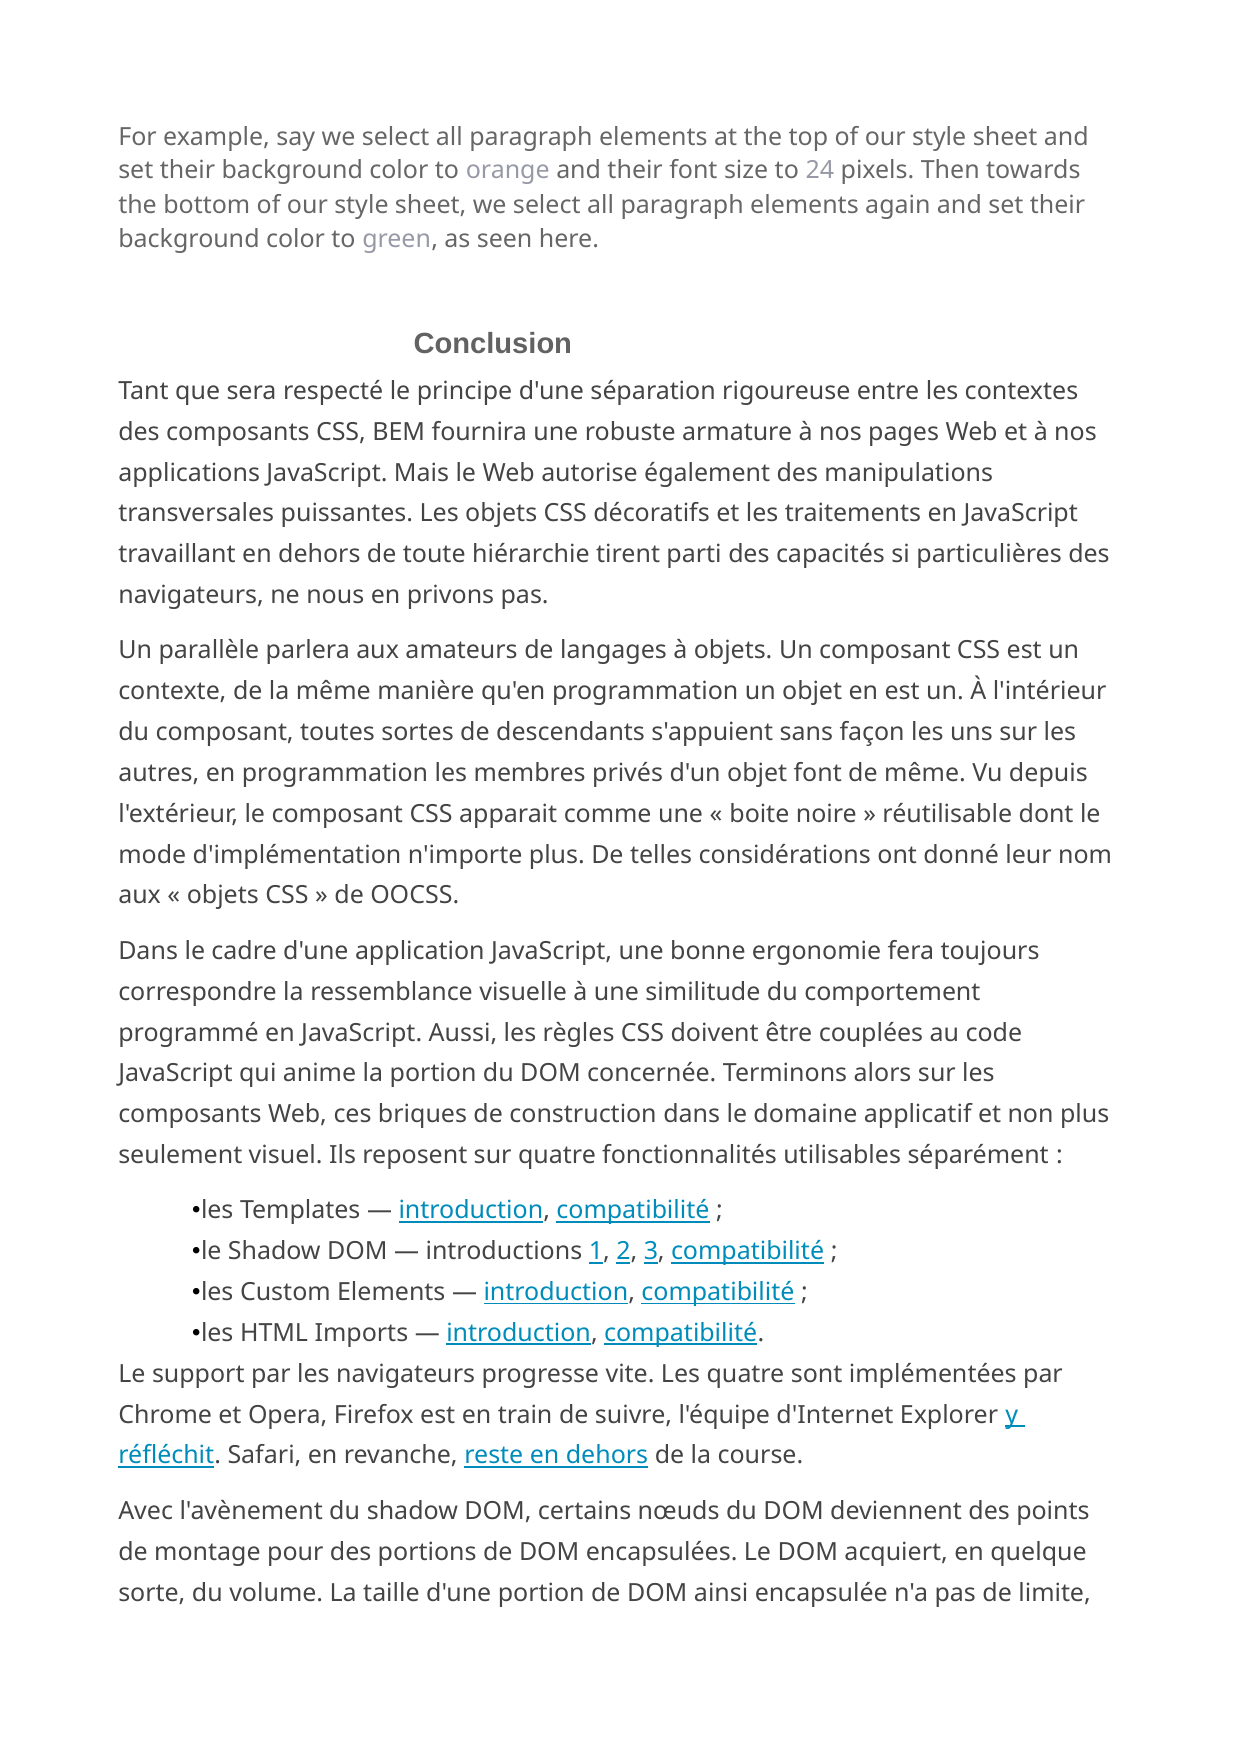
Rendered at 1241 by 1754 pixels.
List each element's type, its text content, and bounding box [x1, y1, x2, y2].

list les HTML Imports — introduction, compatibilité. [118, 1314, 1122, 1349]
text Avec l'avènement du shadow DOM, certains nœuds du DOM deviennent des points de montage pour des portions de DOM encapsulées. Le DOM acquiert, en quelque sorte, du volume. La taille d'une portion de DOM ainsi encapsulée n'a pas de limite, [118, 1492, 1122, 1608]
text Tant que sera respecté le principe d'une séparation rigoureuse entre les contextes des composants CSS, BEM fournira une robuste armature à nos pages Web et à nos applications JavaScript. Mais le Web autorise également des manipulations transversales puissantes. Les objets CSS décoratifs et les traitements en JavaScript travaillant en dehors de toute hiérarchie tirent parti des capacités si particulières des navigateurs, ne nous en privons pas. [118, 372, 1122, 611]
subtitle Conclusion [339, 326, 1122, 360]
text Le support par les navigateurs progresse vite. Les quatre sont implémentées par Chrome et Opera, Firefox est en train de suivre, l'équipe d'Internet Explorer y réfléchit. Safari, en revanche, reste en dehors de la course. [118, 1355, 1122, 1471]
list les Custom Elements — introduction, compatibilité ; [118, 1274, 1122, 1308]
text Dans le cadre d'une application JavaScript, une bonne ergonomie fera toujours correspondre la ressemblance visuelle à une similitude du comportement programmé en JavaScript. Aussi, les règles CSS doivent être couplées au code JavaScript qui anime la portion du DOM concernée. Terminons alors sur les composants Web, ces briques de construction dans le domaine applicatif et non plus seulement visuel. Ils reposent sur quatre fonctionnalités utilisables séparément : [118, 932, 1122, 1171]
list les Templates — introduction, compatibilité ; [118, 1192, 1122, 1226]
text For example, say we select all paragraph elements at the top of our style sheet and set their background color to orange and their font size to 24 pixels. Then towards the bottom of our style sheet, we select all paragraph elements again and set their background color to green, as seen here. [118, 118, 1122, 254]
text Un parallèle parlera aux amateurs de langages à objets. Un composant CSS est un contexte, de la même manière qu'en programmation un objet en est un. À l'intérieur du composant, toutes sortes de descendants s'appuient sans façon les uns sur les autres, en programmation les membres privés d'un objet font de même. Vu depuis l'extérieur, le composant CSS apparait comme une « boite noire » réutilisable dont le mode d'implémentation n'importe plus. De telles considérations ont donné leur nom aux « objets CSS » de OOCSS. [118, 632, 1122, 911]
list le Shadow DOM — introductions 1, 2, 3, compatibilité ; [118, 1233, 1122, 1267]
